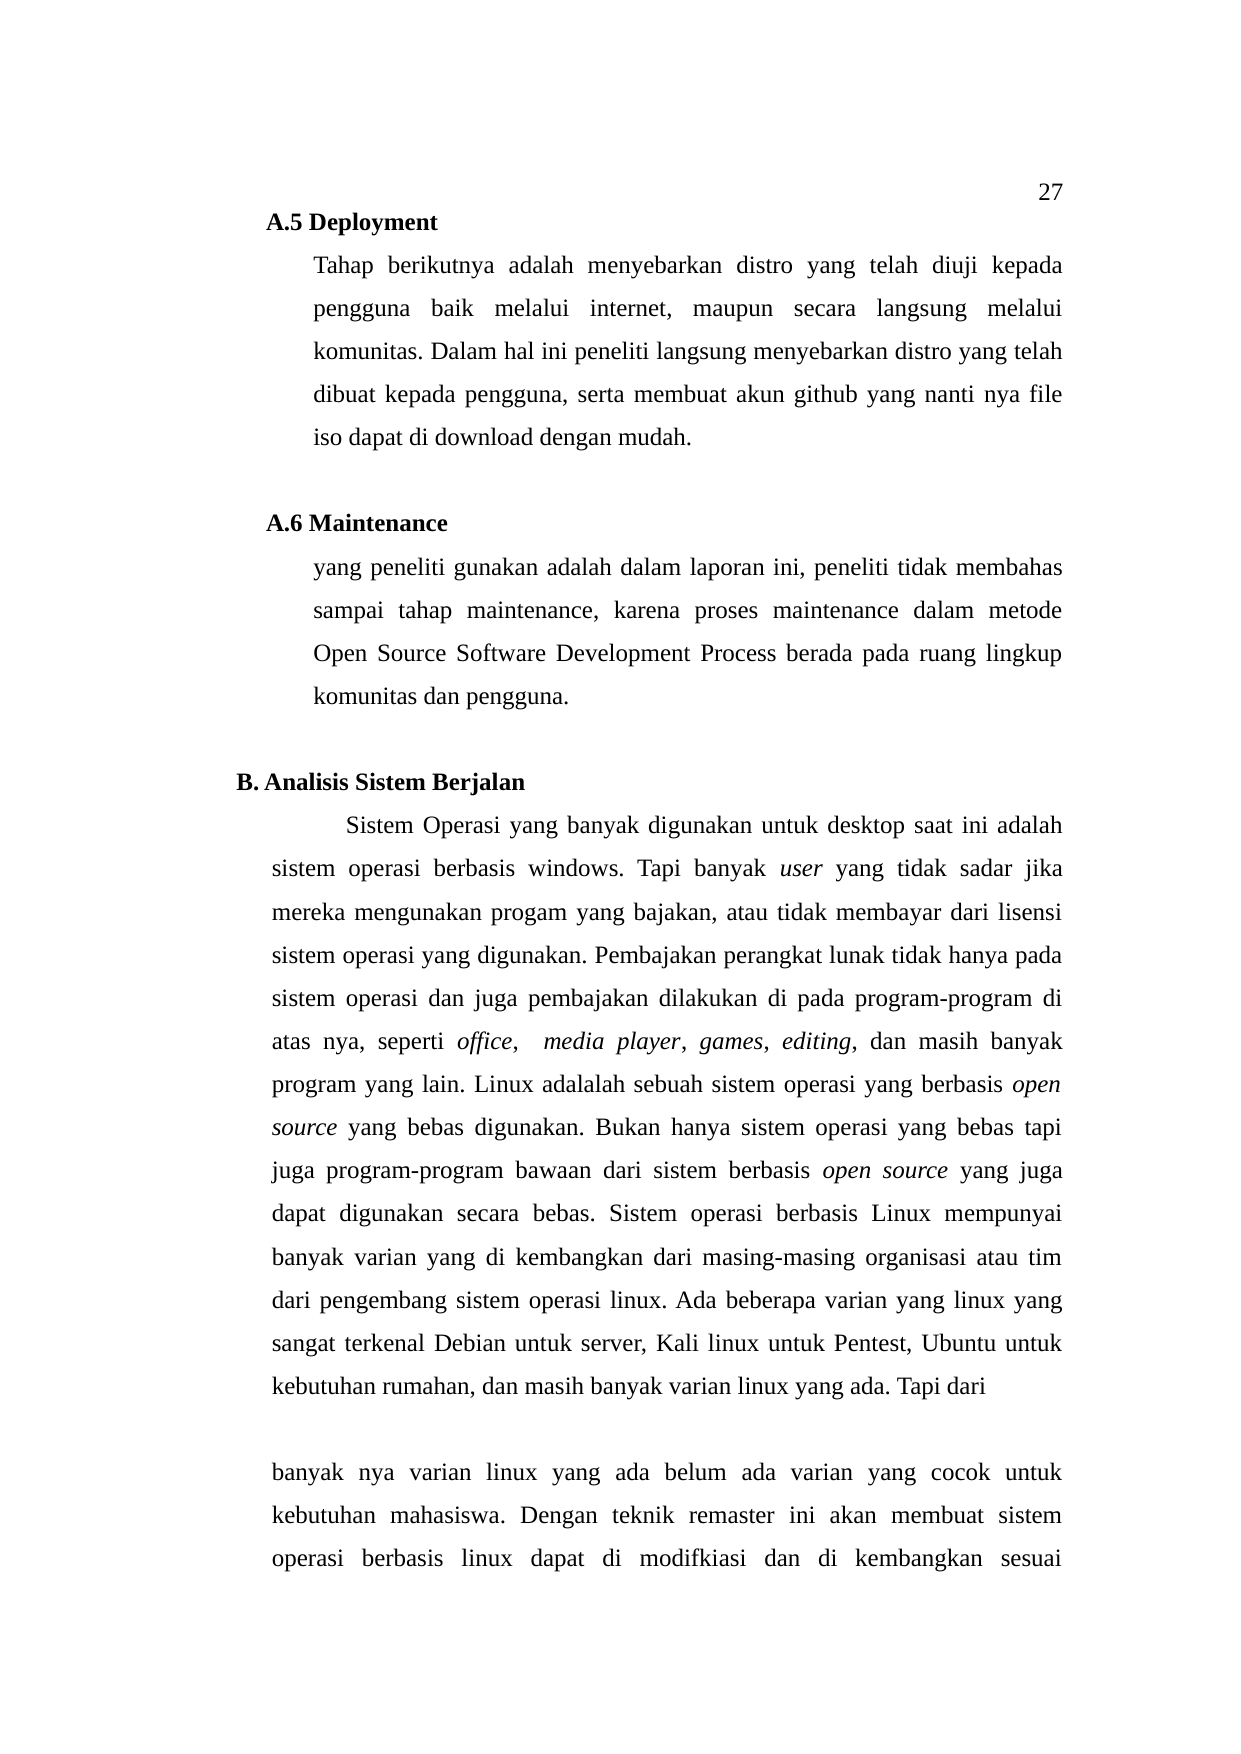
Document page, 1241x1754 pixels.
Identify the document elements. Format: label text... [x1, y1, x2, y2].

text Tahap berikutnya adalah menyebarkan distro yang telah diuji kepada pengguna baik melalui internet, maupun secara langsung melalui komunitas. Dalam hal ini peneliti langsung menyebarkan distro yang telah dibuat kepada pengguna, serta membuat akun github yang nanti nya file iso dapat di download dengan mudah. [313, 250, 1063, 451]
text A.6 Maintenance [266, 508, 1063, 537]
text yang peneliti gunakan adalah dalam laporan ini, peneliti tidak membahas sampai tahap maintenance, karena proses maintenance dalam metode Open Source Software Development Process berada pada ruang lingkup komunitas dan pengguna. [313, 552, 1063, 710]
text B. Analisis Sistem Berjalan [236, 767, 1063, 796]
text banyak nya varian linux yang ada belum ada varian yang cocok untuk kebutuhan mahasiswa. Dengan teknik remaster ini akan membuat sistem operasi berbasis linux dapat di modifkiasi dan di kembangkan sesuai [272, 1457, 1063, 1572]
text Sistem Operasi yang banyak digunakan untuk desktop saat ini adalah sistem operasi berbasis windows. Tapi banyak user yang tidak sadar jika mereka mengunakan progam yang bajakan, atau tidak membayar dari lisensi sistem operasi yang digunakan. Pembajakan perangkat lunak tidak hanya pada sistem operasi dan juga pembajakan dilakukan di pada program-program di atas nya, seperti office, media player, games, editing, dan masih banyak program yang lain. Linux adalalah sebuah sistem operasi yang berbasis open source yang bebas digunakan. Bukan hanya sistem operasi yang bebas tapi juga program-program bawaan dari sistem berbasis open source yang juga dapat digunakan secara bebas. Sistem operasi berbasis Linux mempunyai banyak varian yang di kembangkan dari masing-masing organisasi atau tim dari pengembang sistem operasi linux. Ada beberapa varian yang linux yang sangat terkenal Debian untuk server, Kali linux untuk Pentest, Ubuntu untuk kebutuhan rumahan, dan masih banyak varian linux yang ada. Tapi dari [272, 810, 1063, 1400]
text A.5 Deployment [266, 207, 1063, 235]
